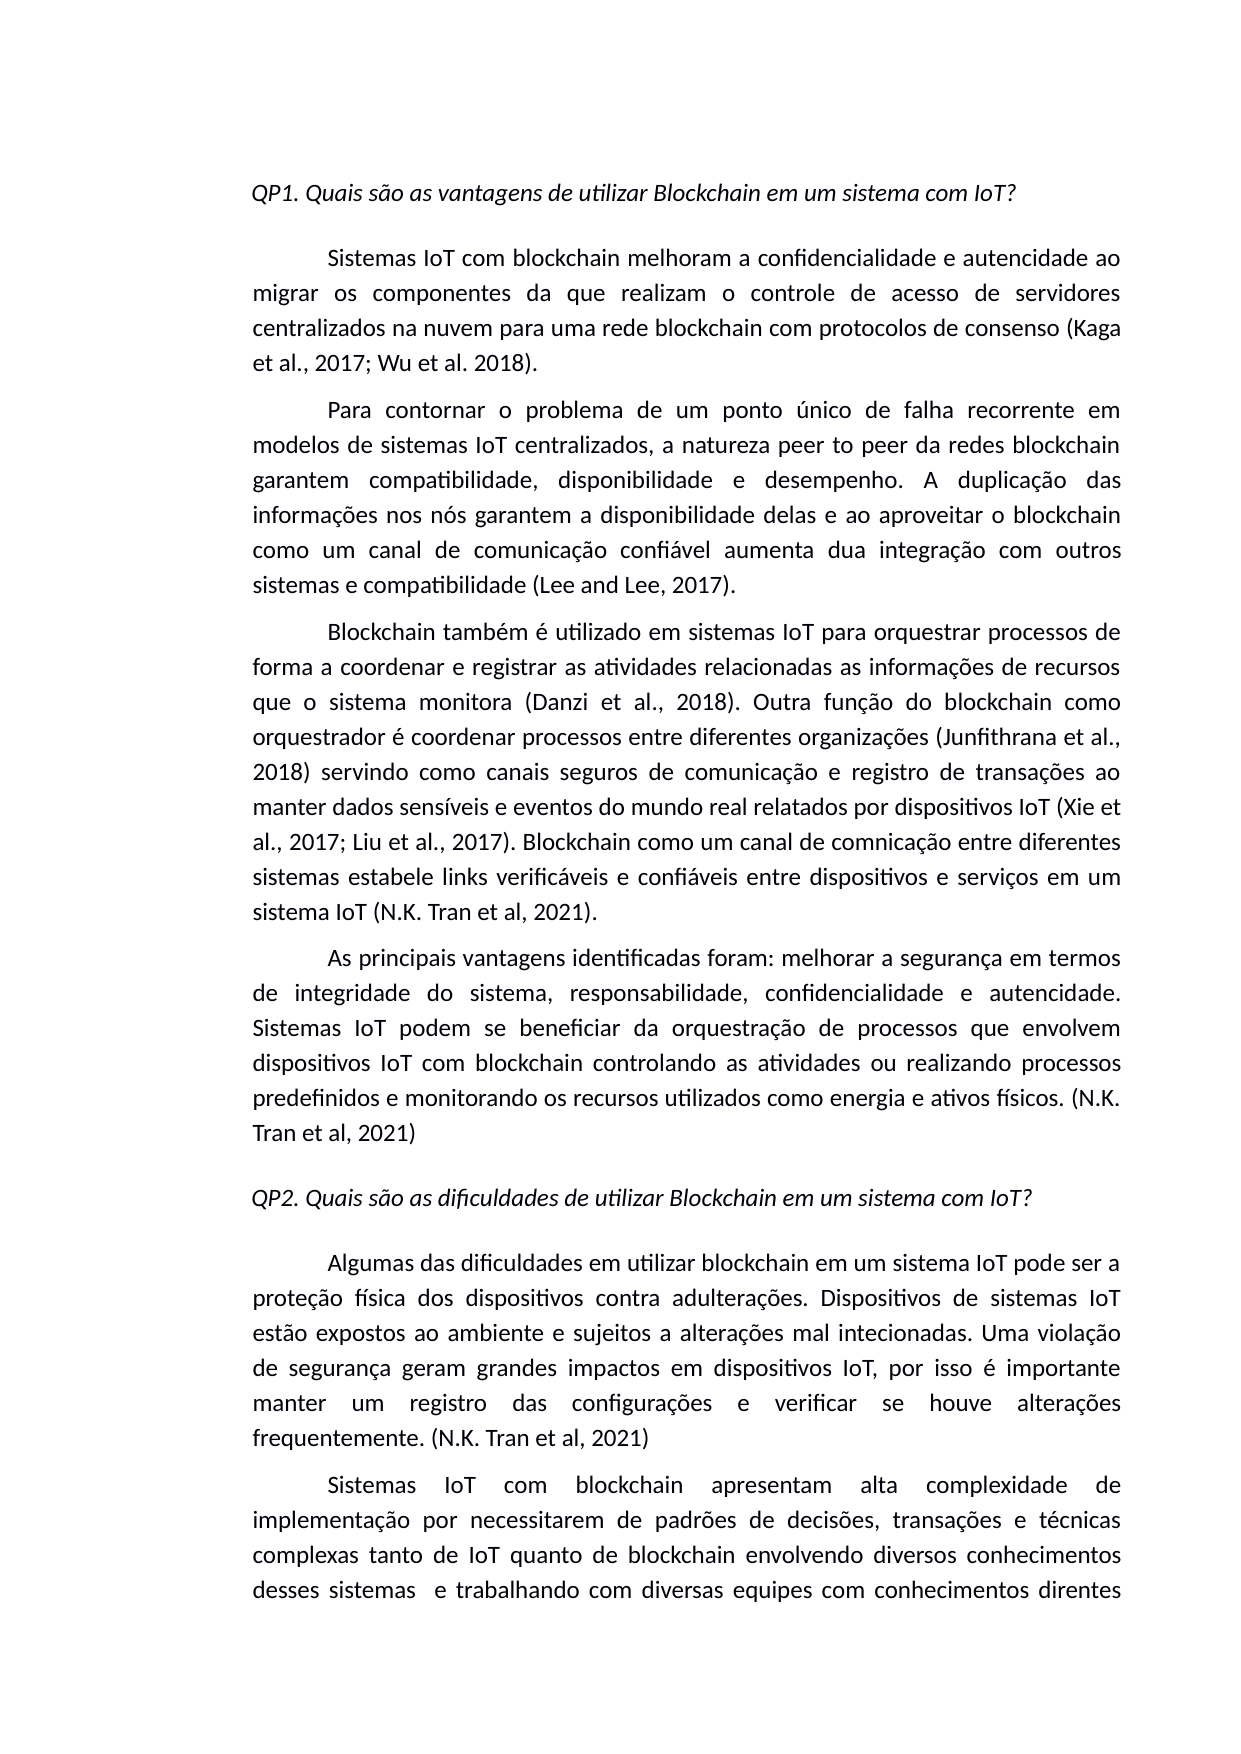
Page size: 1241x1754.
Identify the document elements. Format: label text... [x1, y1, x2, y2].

text Sistemas IoT com blockchain melhoram a confidencialidade e autencidade ao migrar os componentes da que realizam o controle de acesso de servidores centralizados na nuvem para uma rede blockchain com protocolos de consenso (Kaga et al., 2017; Wu et al. 2018). [252, 242, 1122, 377]
text As principais vantagens identificadas foram: melhorar a segurança em termos de integridade do sistema, responsabilidade, confidencialidade e autencidade. Sistemas IoT podem se beneficiar da orquestração de processos que envolvem dispositivos IoT com blockchain controlando as atividades ou realizando processos predefinidos e monitorando os recursos utilizados como energia e ativos físicos. (N.K. Tran et al, 2021) [252, 942, 1122, 1148]
text Blockchain também é utilizado em sistemas IoT para orquestrar processos de forma a coordenar e registrar as atividades relacionadas as informações de recursos que o sistema monitora (Danzi et al., 2018). Outra função do blockchain como orquestrador é coordenar processos entre diferentes organizações (Junfithrana et al., 2018) servindo como canais seguros de comunicação e registro de transações ao manter dados sensíveis e eventos do mundo real relatados por dispositivos IoT (Xie et al., 2017; Liu et al., 2017). Blockchain como um canal de comnicação entre diferentes sistemas estabele links verificáveis e confiáveis entre dispositivos e serviços em um sistema IoT (N.K. Tran et al, 2021). [252, 616, 1122, 926]
text Para contornar o problema de um ponto único de falha recorrente em modelos de sistemas IoT centralizados, a natureza peer to peer da redes blockchain garantem compatibilidade, disponibilidade e desempenho. A duplicação das informações nos nós garantem a disponibilidade delas e ao aproveitar o blockchain como um canal de comunicação confiável aumenta dua integração com outros sistemas e compatibilidade (Lee and Lee, 2017). [252, 394, 1122, 599]
text QP1. Quais são as vantagens de utilizar Blockchain em um sistema com IoT? [251, 177, 1122, 208]
text QP2. Quais são as dificuldades de utilizar Blockchain em um sistema com IoT? [251, 1182, 1122, 1213]
text Sistemas IoT com blockchain apresentam alta complexidade de implementação por necessitarem de padrões de decisões, transações e técnicas complexas tanto de IoT quanto de blockchain envolvendo diversos conhecimentos desses sistemas e trabalhando com diversas equipes com conhecimentos direntes [252, 1469, 1122, 1604]
text Algumas das dificuldades em utilizar blockchain em um sistema IoT pode ser a proteção física dos dispositivos contra adulterações. Dispositivos de sistemas IoT estão expostos ao ambiente e sujeitos a alterações mal intecionadas. Uma violação de segurança geram grandes impactos em dispositivos IoT, por isso é importante manter um registro das configurações e verificar se houve alterações frequentemente. (N.K. Tran et al, 2021) [252, 1247, 1122, 1452]
